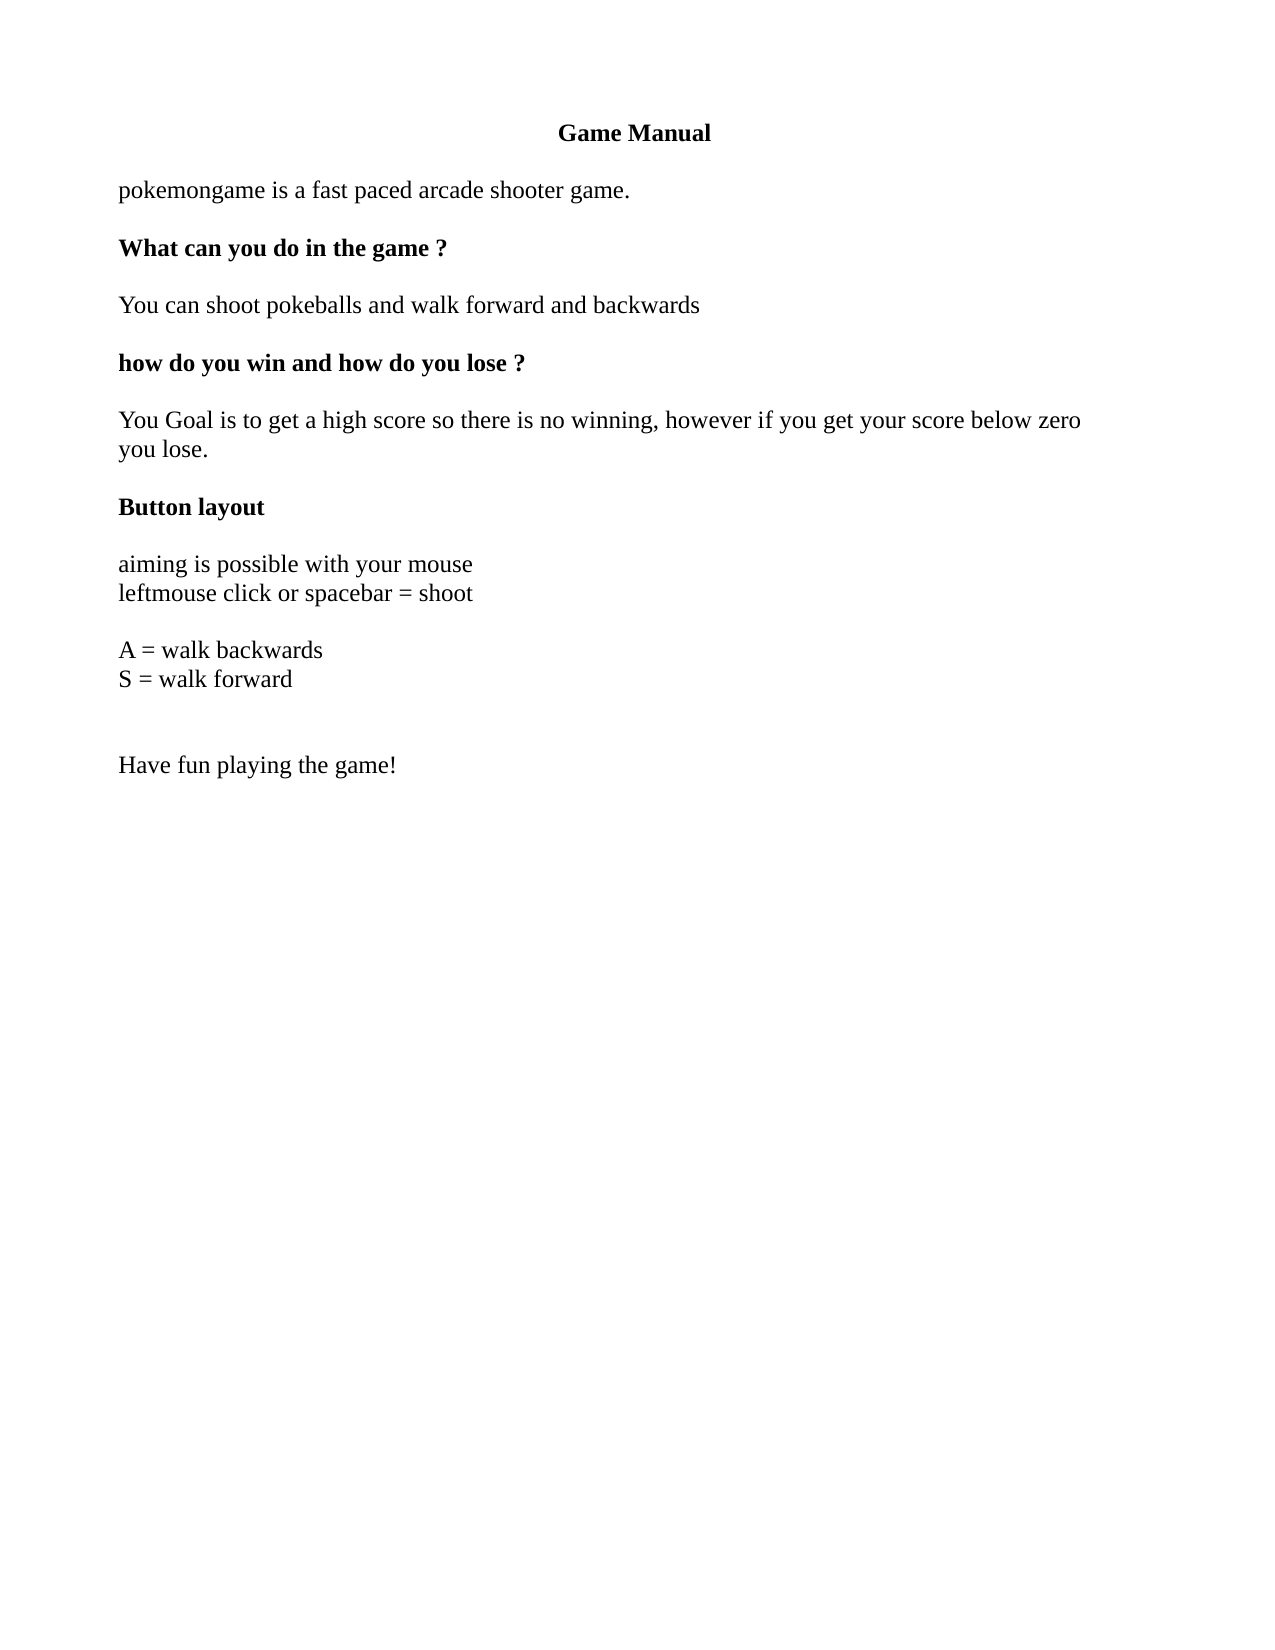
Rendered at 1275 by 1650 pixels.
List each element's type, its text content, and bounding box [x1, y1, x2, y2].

text leftmouse click or spacebar = shoot [118, 578, 1157, 607]
text Button layout [118, 492, 1157, 521]
text Have fun playing the game! [118, 751, 1157, 779]
text You Goal is to get a high score so there is no winning, however if you get your score below zero [118, 406, 1157, 434]
text you lose. [118, 434, 1157, 463]
text S = walk forward [118, 664, 1157, 693]
text You can shoot pokeballs and walk forward and backwards [118, 291, 1157, 319]
text What can you do in the game ? [118, 233, 1157, 262]
text aiming is possible with your mouse [118, 549, 1157, 578]
text how do you win and how do you lose ? [118, 348, 1157, 377]
text Game Manual [118, 118, 1157, 147]
text A = walk backwards [118, 636, 1157, 664]
text pokemongame is a fast paced arcade shooter game. [118, 176, 1157, 204]
